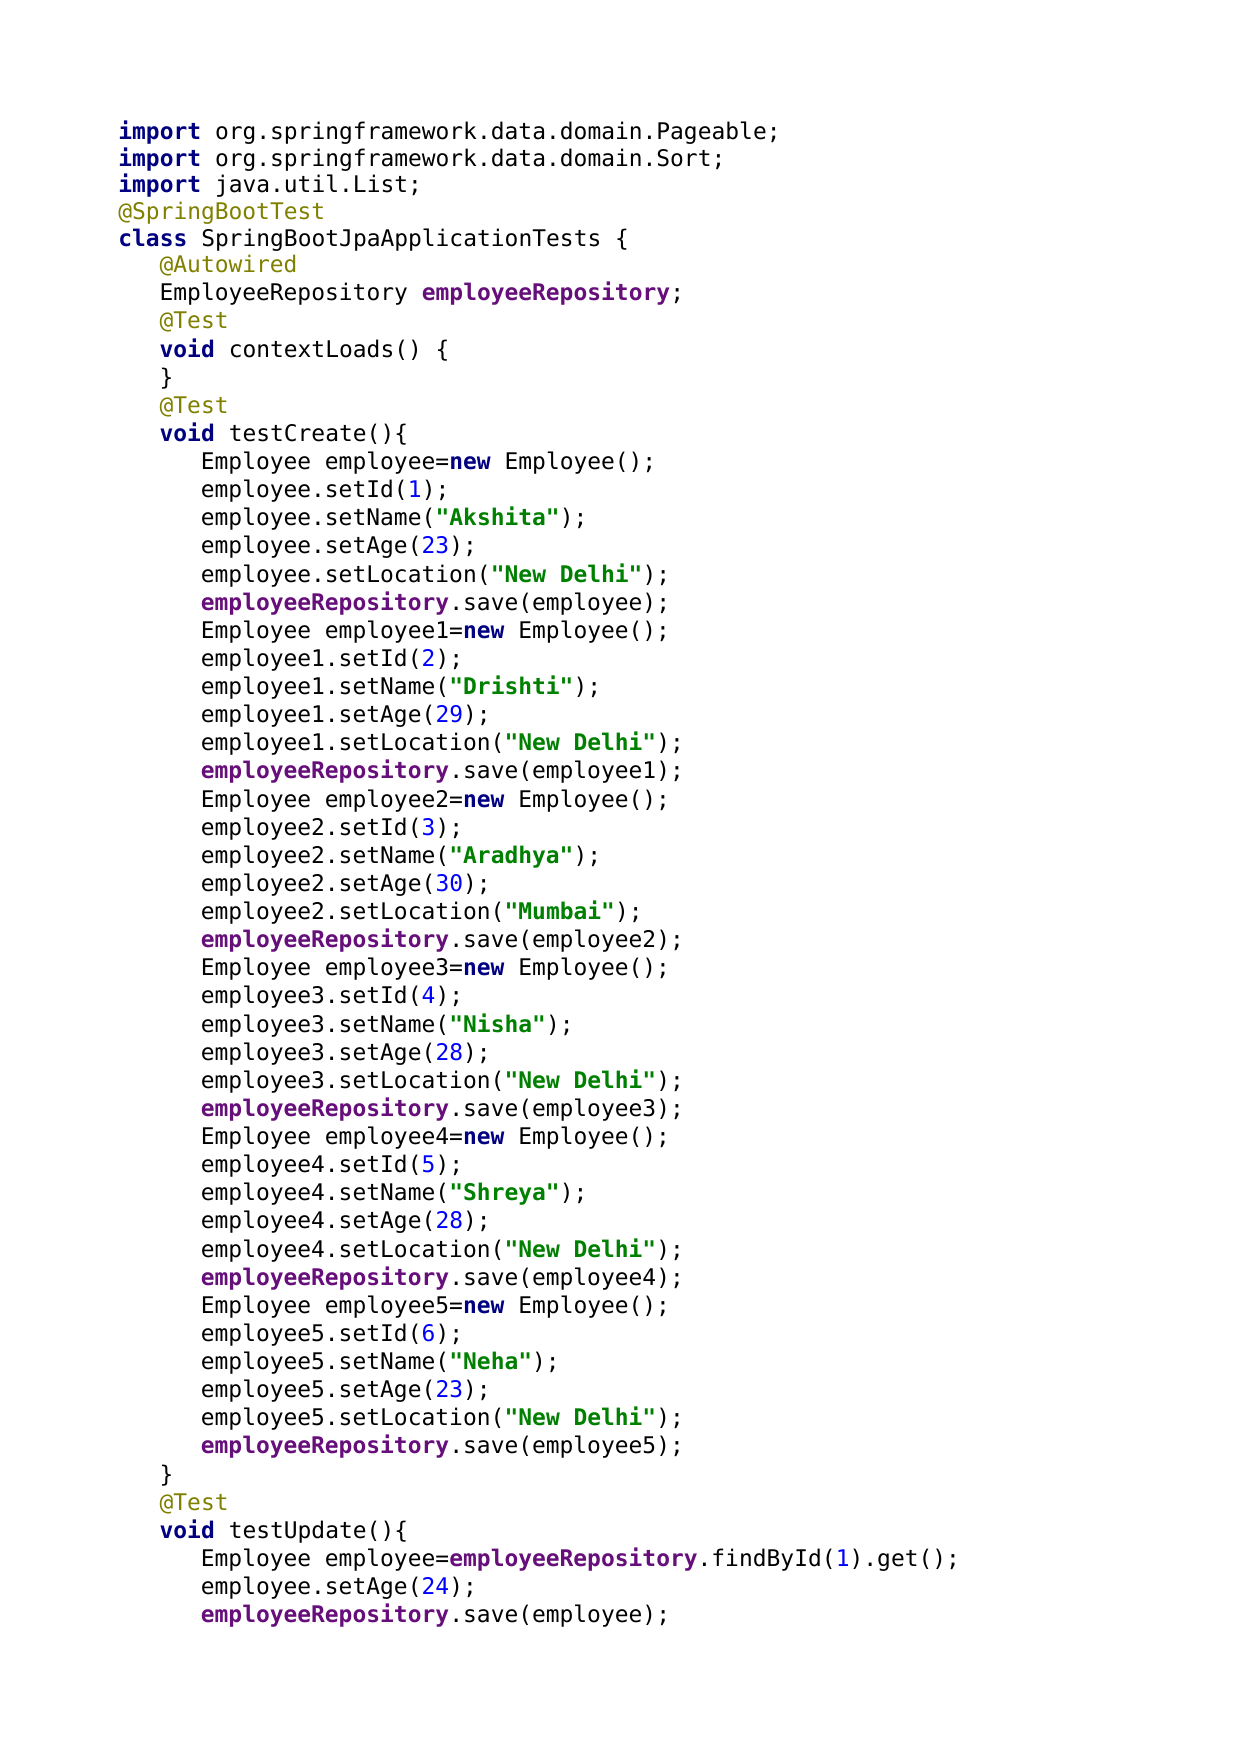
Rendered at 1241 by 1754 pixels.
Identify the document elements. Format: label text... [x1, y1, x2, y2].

text employee.setLocation("New Delhi"); [118, 561, 1122, 589]
text } [118, 364, 1122, 392]
text employeeRepository.save(employee4); [118, 1264, 1122, 1292]
text employee3.setAge(28); [118, 1039, 1122, 1067]
text employee5.setId(6); [118, 1320, 1122, 1348]
text employeeRepository.save(employee5); [118, 1433, 1122, 1461]
text employee4.setId(5); [118, 1151, 1122, 1179]
text Employee employee=new Employee(); [118, 448, 1122, 476]
text employee2.setAge(30); [118, 870, 1122, 898]
text employee.setName("Akshita"); [118, 504, 1122, 533]
text employee3.setLocation("New Delhi"); [118, 1067, 1122, 1095]
text void testCreate(){ [118, 420, 1122, 448]
text } [118, 1461, 1122, 1489]
text employeeRepository.save(employee2); [118, 926, 1122, 954]
text Employee employee5=new Employee(); [118, 1292, 1122, 1320]
text import org.springframework.data.domain.Pageable; [118, 118, 1122, 145]
text employee4.setAge(28); [118, 1208, 1122, 1236]
text employee.setAge(23); [118, 533, 1122, 561]
text class SpringBootJpaApplicationTests { [118, 225, 1122, 251]
text employee5.setAge(23); [118, 1376, 1122, 1404]
text employee3.setId(4); [118, 983, 1122, 1011]
text employee5.setLocation("New Delhi"); [118, 1404, 1122, 1433]
text employeeRepository.save(employee); [118, 1601, 1122, 1629]
text Employee employee2=new Employee(); [118, 786, 1122, 814]
text employee4.setName("Shreya"); [118, 1179, 1122, 1208]
text import org.springframework.data.domain.Sort; [118, 145, 1122, 171]
text import java.util.List; [118, 171, 1122, 198]
text @Test [118, 392, 1122, 420]
text employee2.setLocation("Mumbai"); [118, 898, 1122, 926]
text employee3.setName("Nisha"); [118, 1011, 1122, 1039]
text employee1.setName("Drishti"); [118, 673, 1122, 701]
text employee1.setLocation("New Delhi"); [118, 729, 1122, 758]
text employee.setId(1); [118, 476, 1122, 504]
text @Test [118, 308, 1122, 336]
text @Autowired [118, 251, 1122, 279]
text Employee employee1=new Employee(); [118, 617, 1122, 645]
text Employee employee3=new Employee(); [118, 954, 1122, 983]
text @Test [118, 1489, 1122, 1517]
text employeeRepository.save(employee); [118, 589, 1122, 617]
text void testUpdate(){ [118, 1517, 1122, 1545]
text @SpringBootTest [118, 198, 1122, 225]
text Employee employee4=new Employee(); [118, 1123, 1122, 1151]
text employee1.setAge(29); [118, 701, 1122, 729]
text employee1.setId(2); [118, 645, 1122, 673]
text EmployeeRepository employeeRepository; [118, 279, 1122, 308]
text employee2.setName("Aradhya"); [118, 842, 1122, 870]
text employeeRepository.save(employee1); [118, 758, 1122, 786]
text Employee employee=employeeRepository.findById(1).get(); [118, 1545, 1122, 1573]
text employee2.setId(3); [118, 814, 1122, 842]
text employeeRepository.save(employee3); [118, 1095, 1122, 1123]
text employee.setAge(24); [118, 1573, 1122, 1601]
text employee5.setName("Neha"); [118, 1348, 1122, 1376]
text employee4.setLocation("New Delhi"); [118, 1236, 1122, 1264]
text void contextLoads() { [118, 336, 1122, 364]
